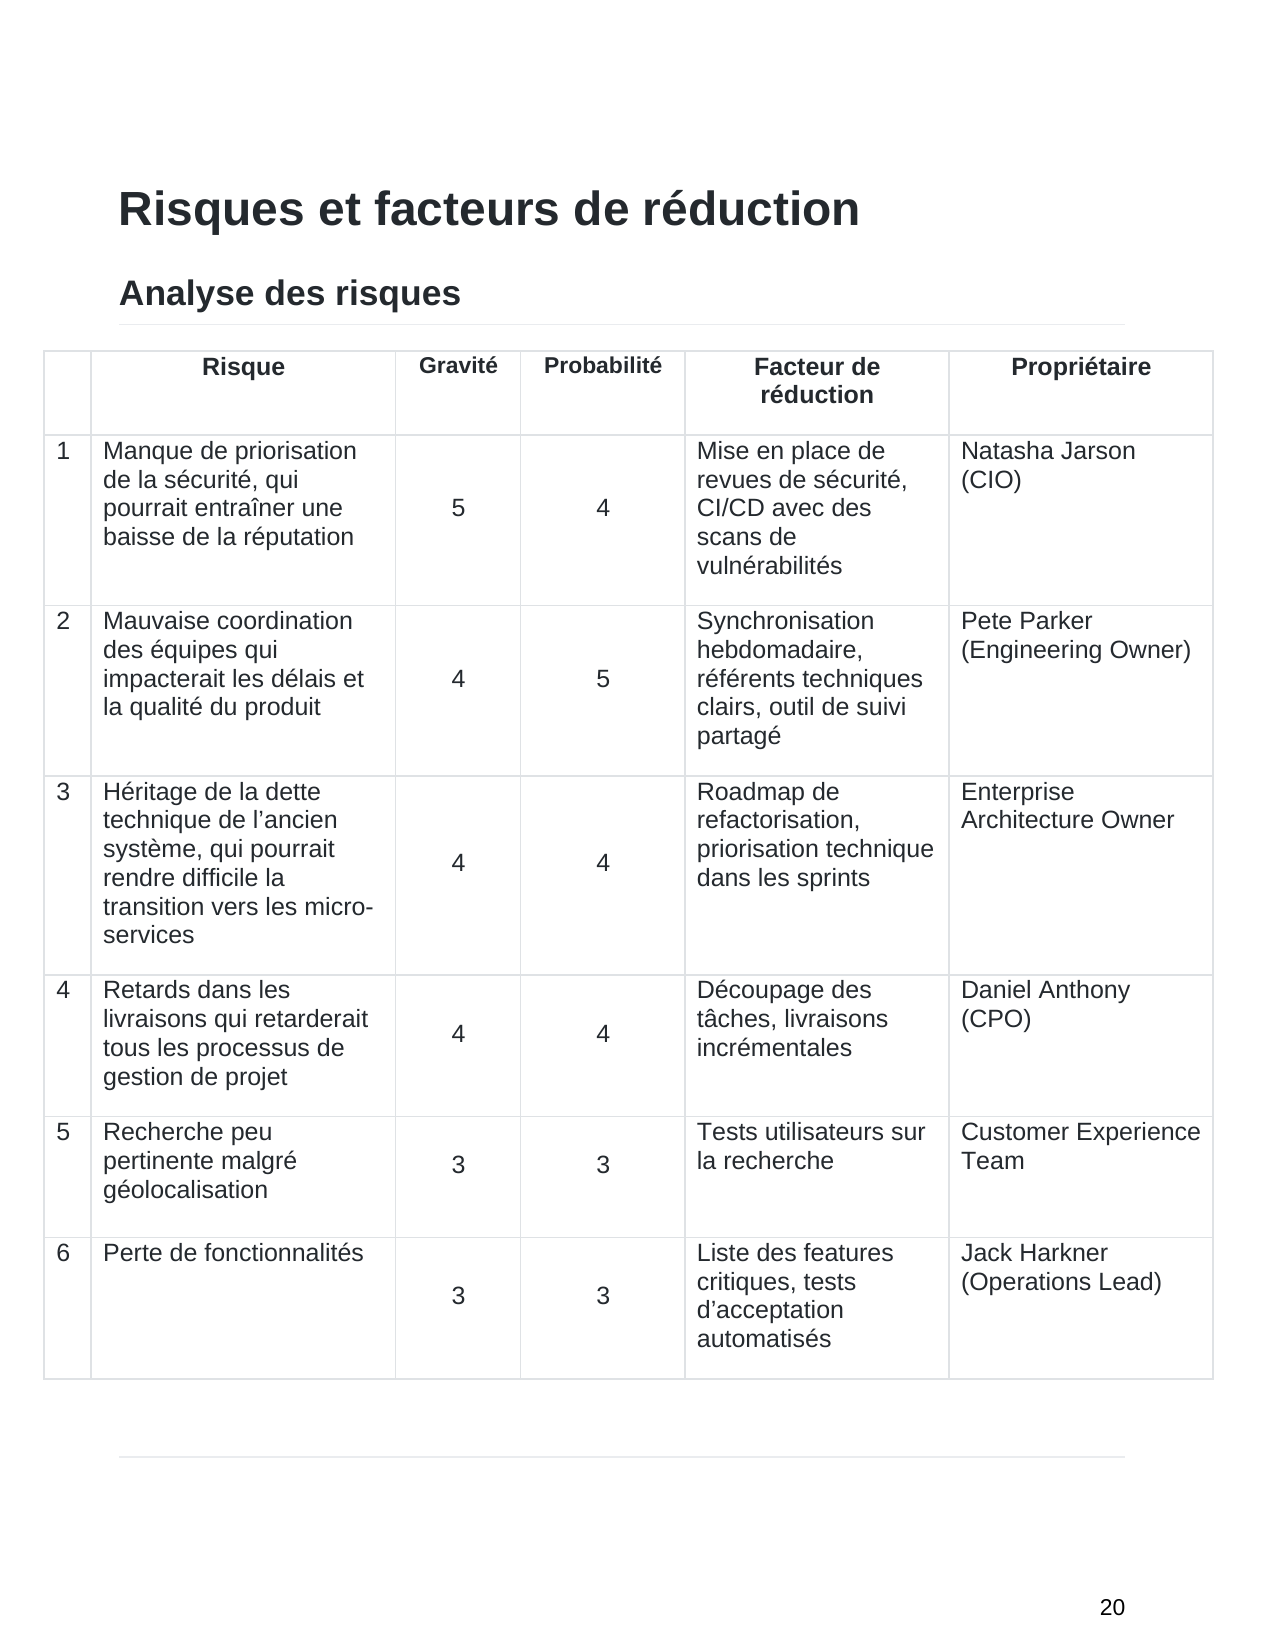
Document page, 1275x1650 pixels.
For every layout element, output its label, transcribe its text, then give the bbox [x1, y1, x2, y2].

table_cell 5 [45, 1117, 90, 1236]
table_cell 4 [396, 606, 520, 775]
table_header Facteur de réduction [686, 352, 948, 434]
table_cell 3 [396, 1238, 520, 1378]
table_header Gravité [396, 352, 520, 434]
table_cell Mauvaise coordination des équipes qui impacterait les délais et la qualité du produit [92, 606, 395, 775]
subtitle Analyse des risques [119, 272, 1125, 324]
table_cell Daniel Anthony (CPO) [950, 976, 1212, 1116]
table_cell Perte de fonctionnalités [92, 1238, 395, 1378]
table_cell 4 [521, 777, 684, 974]
table_cell 4 [396, 976, 520, 1116]
table_cell 1 [45, 436, 90, 604]
table_cell 3 [396, 1117, 520, 1236]
table_cell Pete Parker (Engineering Owner) [950, 606, 1212, 775]
table_cell Synchronisation hebdomadaire, référents techniques clairs, outil de suivi partagé [686, 606, 948, 775]
table_cell 4 [521, 976, 684, 1116]
table_header Propriétaire [950, 352, 1212, 434]
table_cell Découpage des tâches, livraisons incrémentales [686, 976, 948, 1116]
table_cell 6 [45, 1238, 90, 1378]
table_cell Tests utilisateurs sur la recherche [686, 1117, 948, 1236]
table_header [45, 352, 90, 434]
table_cell Customer Experience Team [950, 1117, 1212, 1236]
table_cell Natasha Jarson (CIO) [950, 436, 1212, 604]
table_cell Jack Harkner (Operations Lead) [950, 1238, 1212, 1378]
table_cell 4 [396, 777, 520, 974]
table_cell Liste des features critiques, tests d’acceptation automatisés [686, 1238, 948, 1378]
table_cell Manque de priorisation de la sécurité, qui pourrait entraîner une baisse de la réputation [92, 436, 395, 604]
table_cell Héritage de la dette technique de l’ancien système, qui pourrait rendre difficile la transition vers les micro-services [92, 777, 395, 974]
table_cell Recherche peu pertinente malgré géolocalisation [92, 1117, 395, 1236]
table_cell 5 [521, 606, 684, 775]
table_cell 4 [45, 976, 90, 1116]
table_header Probabilité [521, 352, 684, 434]
subtitle Risques et facteurs de réduction [119, 180, 1125, 235]
table_cell 3 [45, 777, 90, 974]
table_cell 3 [521, 1117, 684, 1236]
table_cell Enterprise Architecture Owner [950, 777, 1212, 974]
table_header Risque [92, 352, 395, 434]
table_cell 2 [45, 606, 90, 775]
table_cell 3 [521, 1238, 684, 1378]
table_cell Mise en place de revues de sécurité, CI/CD avec des scans de vulnérabilités [686, 436, 948, 604]
table_cell 5 [396, 436, 520, 604]
table_cell 4 [521, 436, 684, 604]
table_cell Roadmap de refactorisation, priorisation technique dans les sprints [686, 777, 948, 974]
table_cell Retards dans les livraisons qui retarderait tous les processus de gestion de projet [92, 976, 395, 1116]
